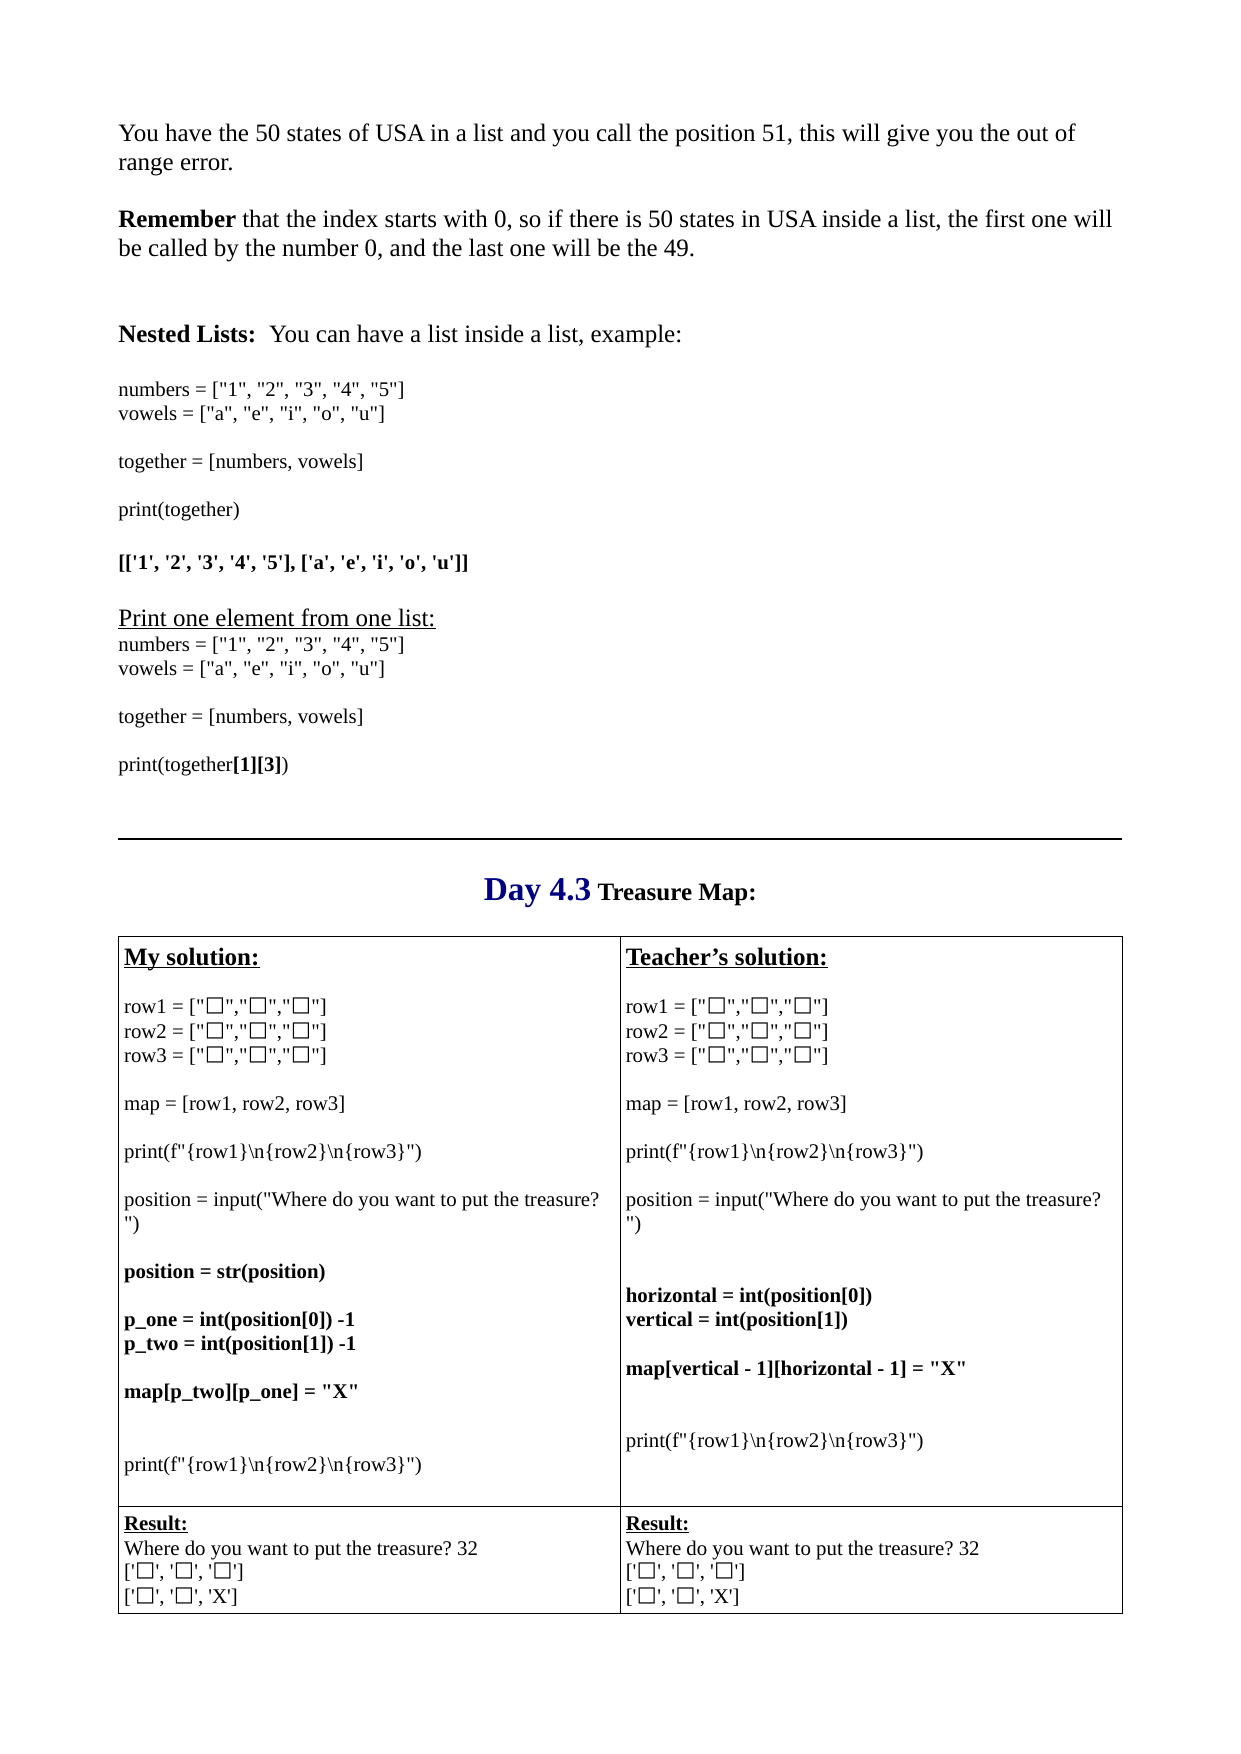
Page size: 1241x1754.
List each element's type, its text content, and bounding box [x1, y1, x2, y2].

table_cell Result: Where do you want to put the treasure? 32 ['⬜️', '⬜️', '⬜️'] ['⬜️', '⬜️', 'X'] [119, 1507, 620, 1613]
text Day 4.3 Treasure Map: [118, 869, 1122, 907]
text vowels = ["a", "e", "i", "o", "u"] [118, 401, 1122, 425]
text print(together[1][3]) [118, 752, 1122, 776]
text numbers = ["1", "2", "3", "4", "5"] [118, 632, 1122, 656]
text print(together) [118, 497, 1122, 521]
text vowels = ["a", "e", "i", "o", "u"] [118, 656, 1122, 680]
text Nested Lists: You can have a list inside a list, example: [118, 319, 1122, 348]
text Print one element from one list: [118, 603, 1122, 632]
text You have the 50 states of USA in a list and you call the position 51, this will give you the out of range error. [118, 118, 1122, 176]
table_header My solution: row1 = ["⬜️","⬜️","⬜️"] row2 = ["⬜️","⬜️","⬜️"] row3 = ["⬜️","⬜️","⬜️"] map = [row1, row2, row3] print(f"{row1}\n{row2}\n{row3}") position = input("Where do you want to put the treasure? ") position = str(position) p_one = int(position[0]) -1 p_two = int(position[1]) -1 map[p_two][p_one] = "X" print(f"{row1}\n{row2}\n{row3}") [119, 937, 620, 1506]
table_cell Result: Where do you want to put the treasure? 32 ['⬜️', '⬜️', '⬜️'] ['⬜️', '⬜️', 'X'] [621, 1507, 1122, 1613]
text together = [numbers, vowels] [118, 449, 1122, 473]
text Remember that the index starts with 0, so if there is 50 states in USA inside a list, the first one will be called by the number 0, and the last one will be the 49. [118, 204, 1122, 262]
text [['1', '2', '3', '4', '5'], ['a', 'e', 'i', 'o', 'u']] [118, 550, 1122, 574]
text numbers = ["1", "2", "3", "4", "5"] [118, 377, 1122, 401]
table_header Teacher’s solution: row1 = ["⬜️","⬜️","⬜️"] row2 = ["⬜️","⬜️","⬜️"] row3 = ["⬜️","⬜️","⬜️"] map = [row1, row2, row3] print(f"{row1}\n{row2}\n{row3}") position = input("Where do you want to put the treasure? ") horizontal = int(position[0]) vertical = int(position[1]) map[vertical - 1][horizontal - 1] = "X" print(f"{row1}\n{row2}\n{row3}") [621, 937, 1122, 1506]
text together = [numbers, vowels] [118, 704, 1122, 728]
